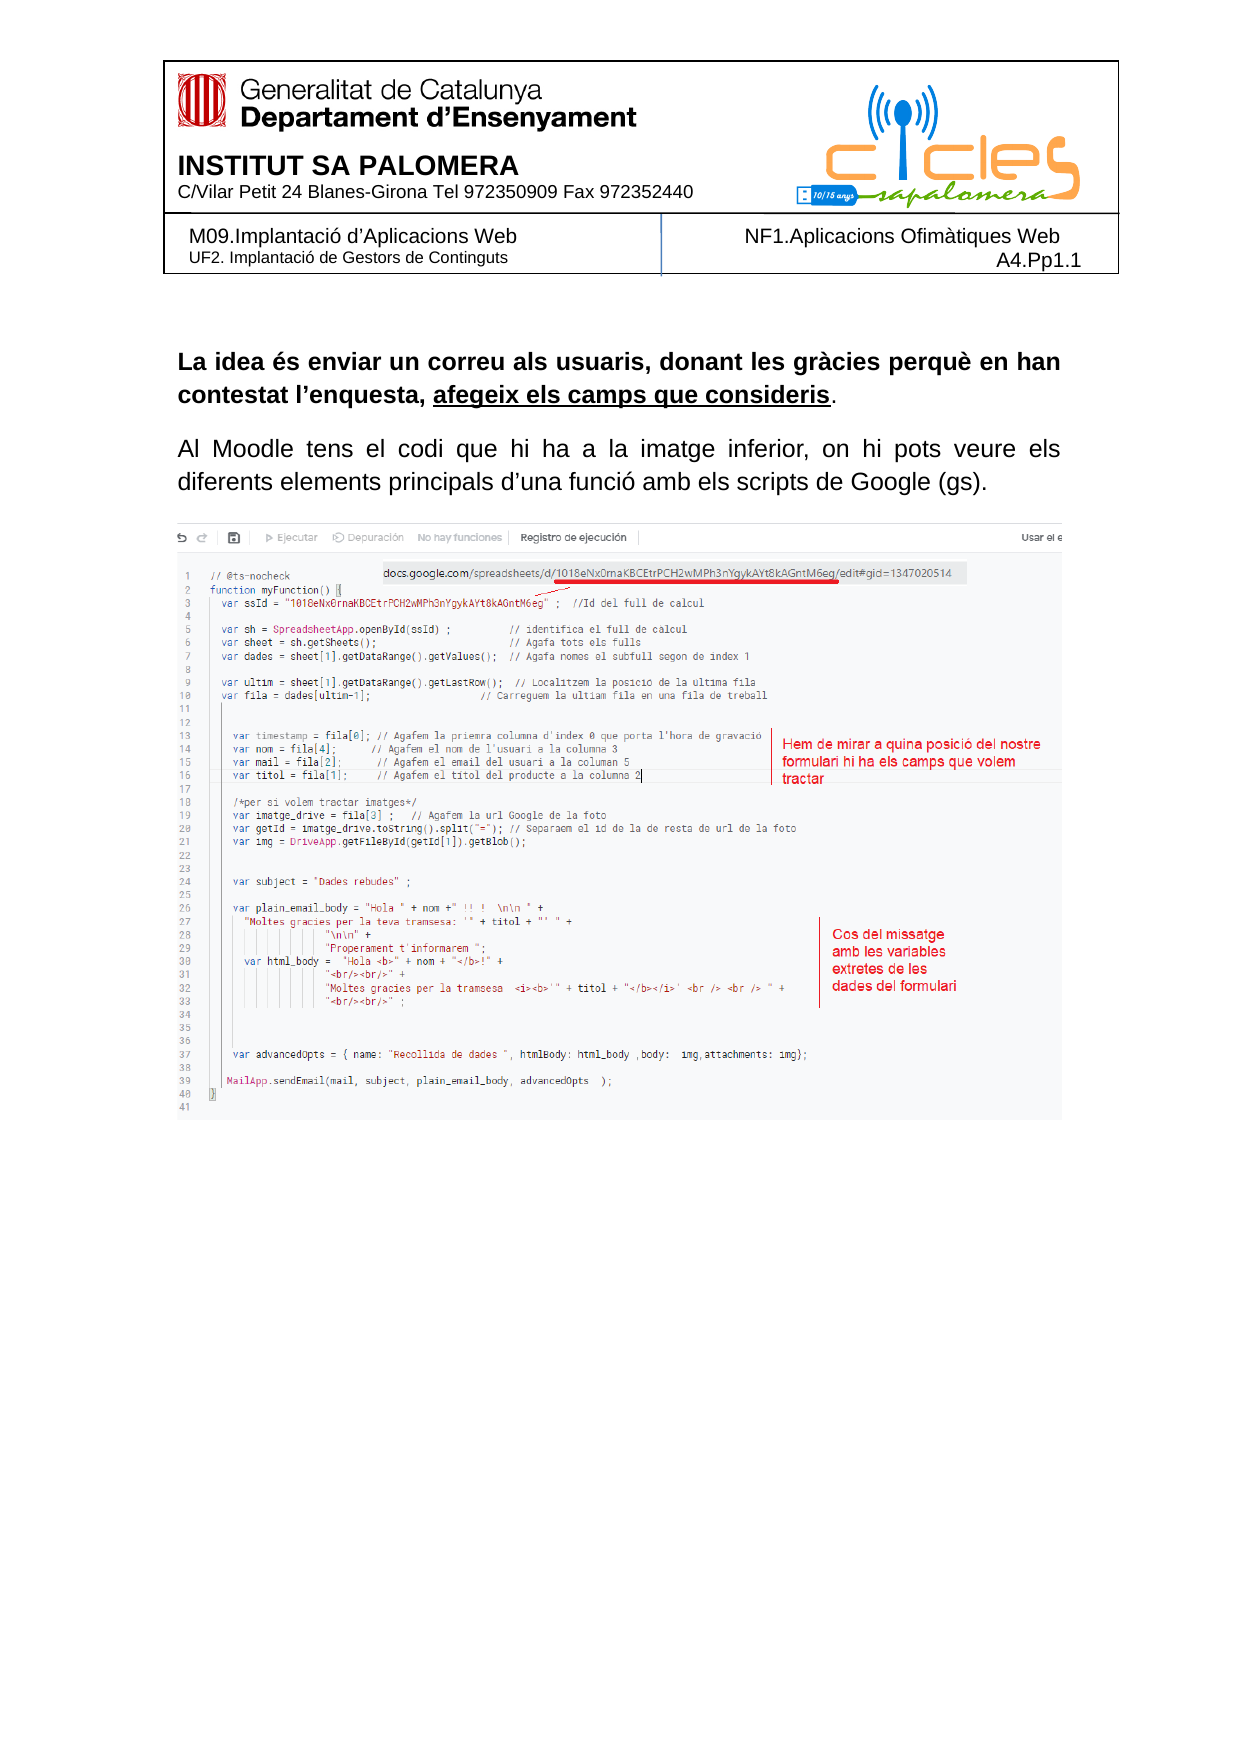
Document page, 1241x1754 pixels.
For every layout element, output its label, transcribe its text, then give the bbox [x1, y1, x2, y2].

picture [791, 71, 1085, 218]
text La idea és enviar un correu als usuaris, donant les gràcies perquè en han contestat l’enquesta, afegeix els camps que consideris. [177, 347, 1063, 409]
picture [177, 521, 1062, 1120]
text Al Moodle tens el codi que hi ha a la imatge inferior, on hi pots veure els diferents elements principals d’una funció amb els scripts de Google (gs). [177, 434, 1063, 496]
